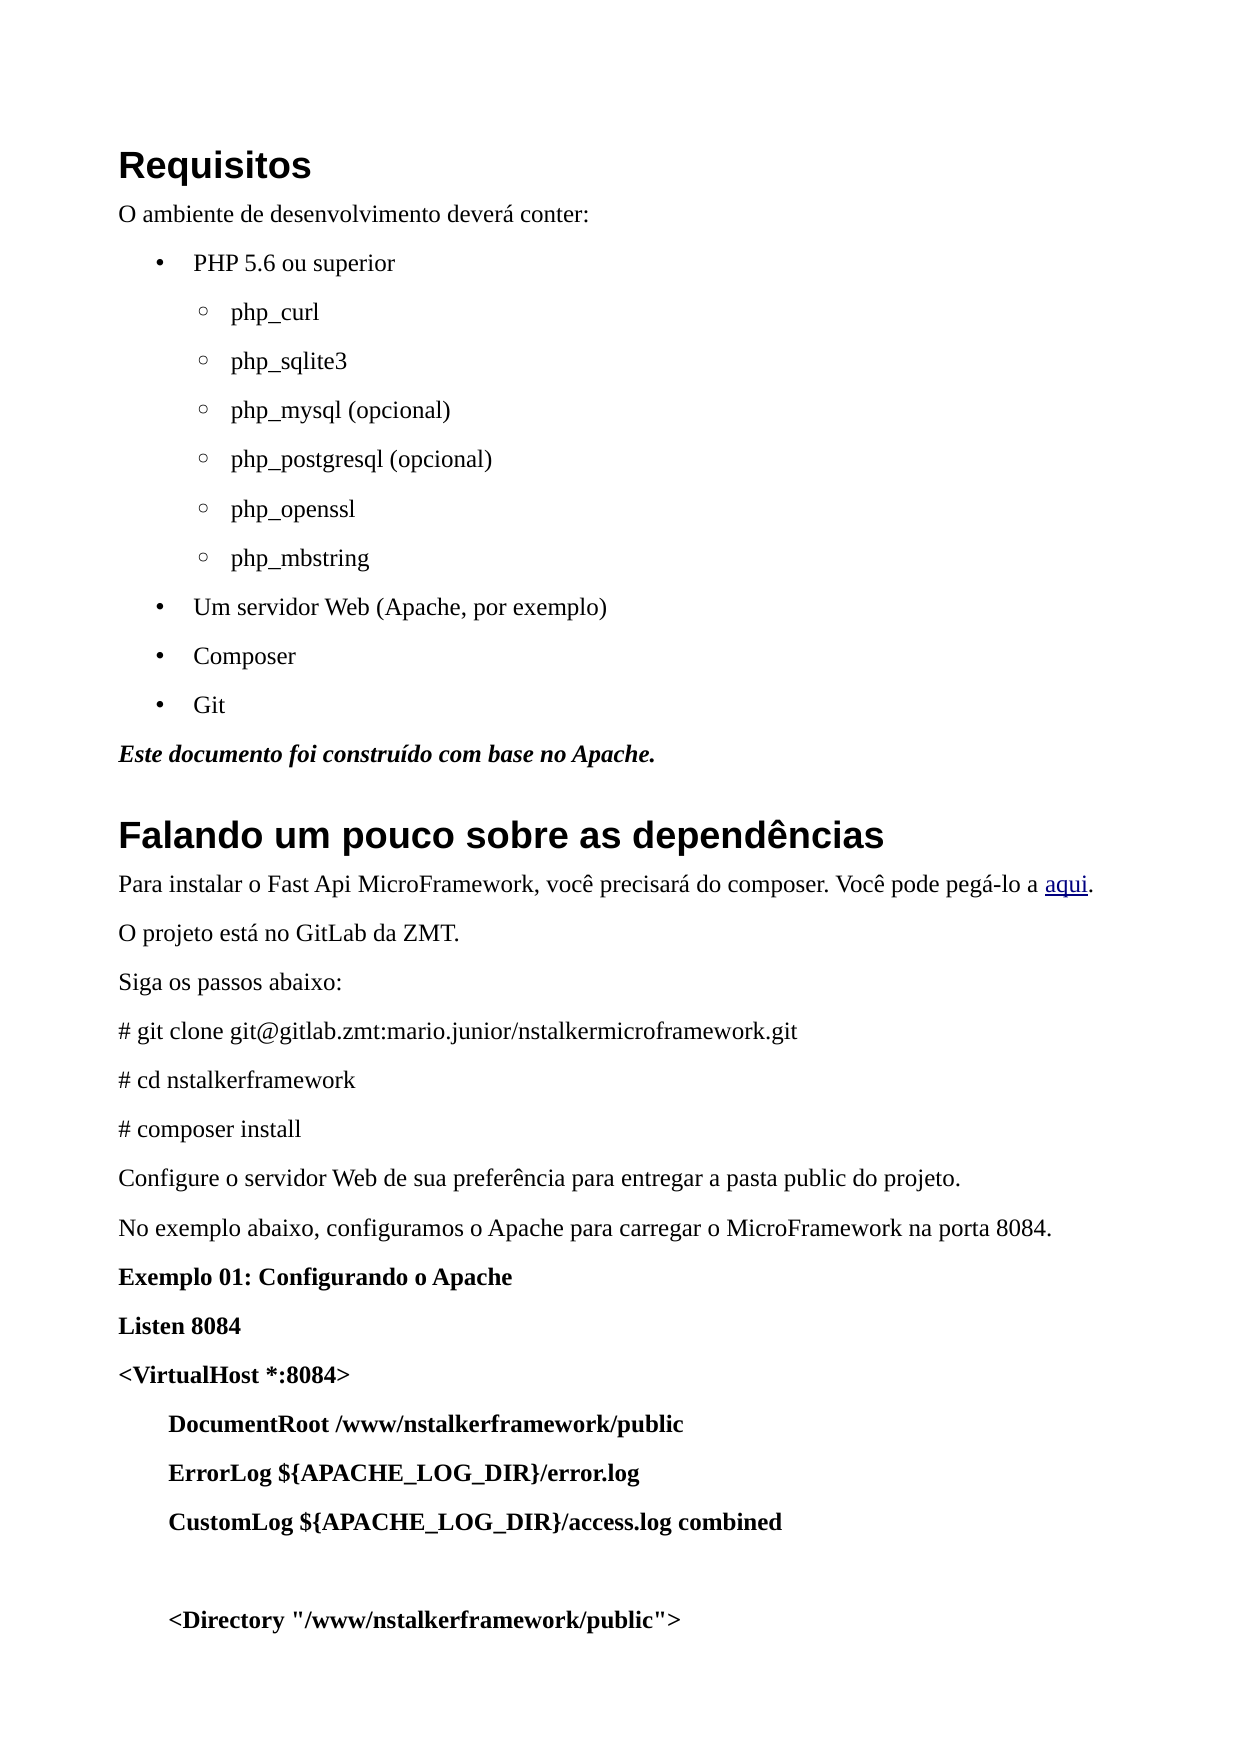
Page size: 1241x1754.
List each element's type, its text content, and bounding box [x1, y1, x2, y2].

list php_sqlite3 [193, 346, 1122, 375]
text O ambiente de desenvolvimento deverá conter: [118, 199, 1122, 228]
text ErrorLog ${APACHE_LOG_DIR}/error.log [118, 1458, 1122, 1487]
text Siga os passos abaixo: [118, 967, 1122, 996]
text # git clone git@gitlab.zmt:mario.junior/nstalkermicroframework.git [118, 1016, 1122, 1045]
list php_mbstring [193, 543, 1122, 571]
text # composer install [118, 1114, 1122, 1143]
text Configure o servidor Web de sua preferência para entregar a pasta public do projeto. [118, 1163, 1122, 1192]
text Listen 8084 [118, 1311, 1122, 1339]
text # cd nstalkerframework [118, 1065, 1122, 1094]
list php_postgresql (opcional) [193, 444, 1122, 473]
subtitle Falando um pouco sobre as dependências [118, 813, 1122, 857]
text Para instalar o Fast Api MicroFramework, você precisará do composer. Você pode pegá-lo a aqui. [118, 869, 1122, 898]
text Exemplo 01: Configurando o Apache [118, 1262, 1122, 1290]
text <Directory "/www/nstalkerframework/public"> [118, 1605, 1122, 1634]
list php_openssl [193, 494, 1122, 522]
text Este documento foi construído com base no Apache. [118, 739, 1122, 768]
text O projeto está no GitLab da ZMT. [118, 918, 1122, 947]
list php_mysql (opcional) [193, 396, 1122, 424]
text CustomLog ${APACHE_LOG_DIR}/access.log combined [118, 1507, 1122, 1536]
subtitle Requisitos [118, 143, 1122, 187]
text <VirtualHost *:8084> [118, 1360, 1122, 1388]
list php_curl [193, 297, 1122, 326]
list Git [156, 690, 1122, 719]
text No exemplo abaixo, configuramos o Apache para carregar o MicroFramework na porta 8084. [118, 1213, 1122, 1241]
text DocumentRoot /www/nstalkerframework/public [118, 1409, 1122, 1438]
list Composer [156, 641, 1122, 669]
list PHP 5.6 ou superior [156, 248, 1122, 277]
list Um servidor Web (Apache, por exemplo) [156, 592, 1122, 621]
